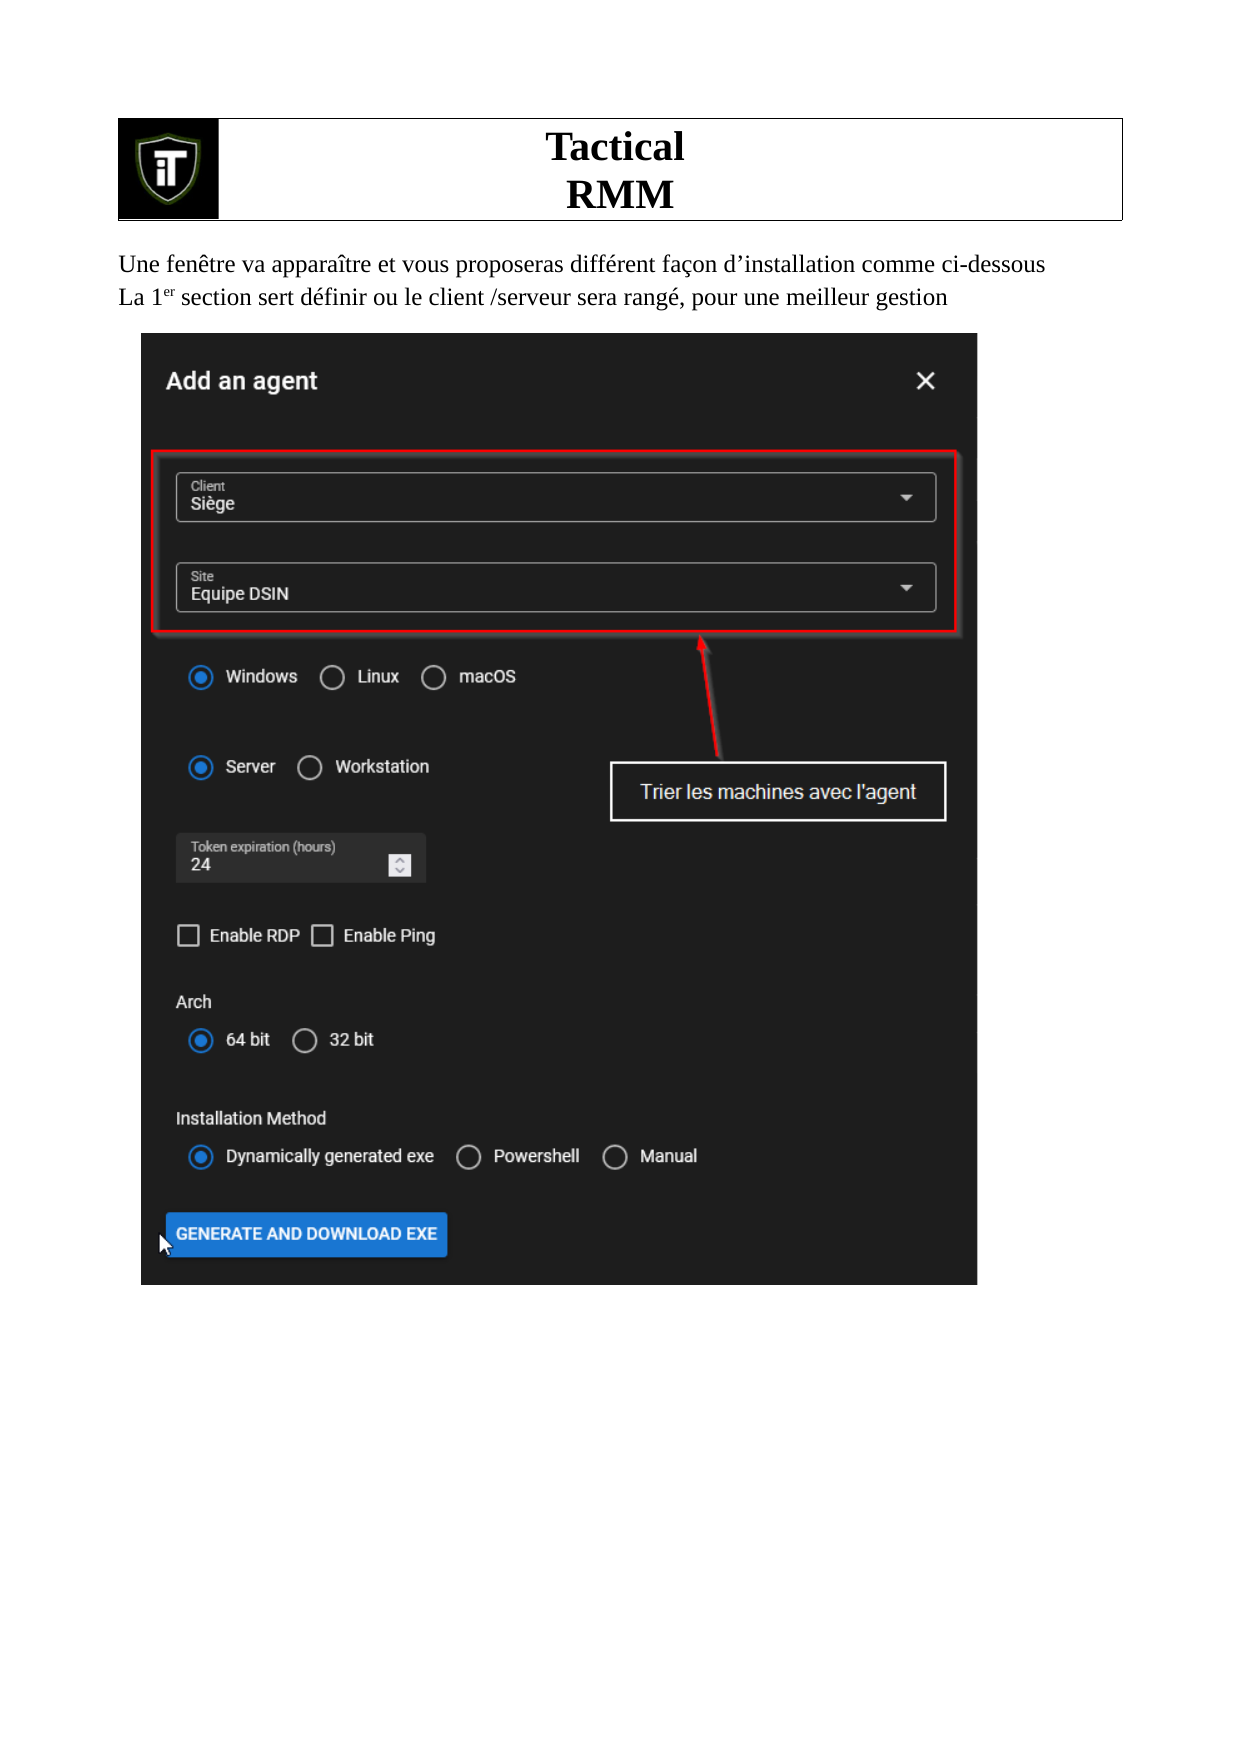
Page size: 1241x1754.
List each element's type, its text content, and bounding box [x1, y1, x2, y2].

picture [141, 333, 978, 1285]
picture [118, 118, 219, 219]
text La 1er section sert définir ou le client /serveur sera rangé, pour une meilleur gestion [118, 282, 1122, 311]
text Une fenêtre va apparaître et vous proposeras différent façon d’installation comme ci-dessous [118, 249, 1122, 278]
